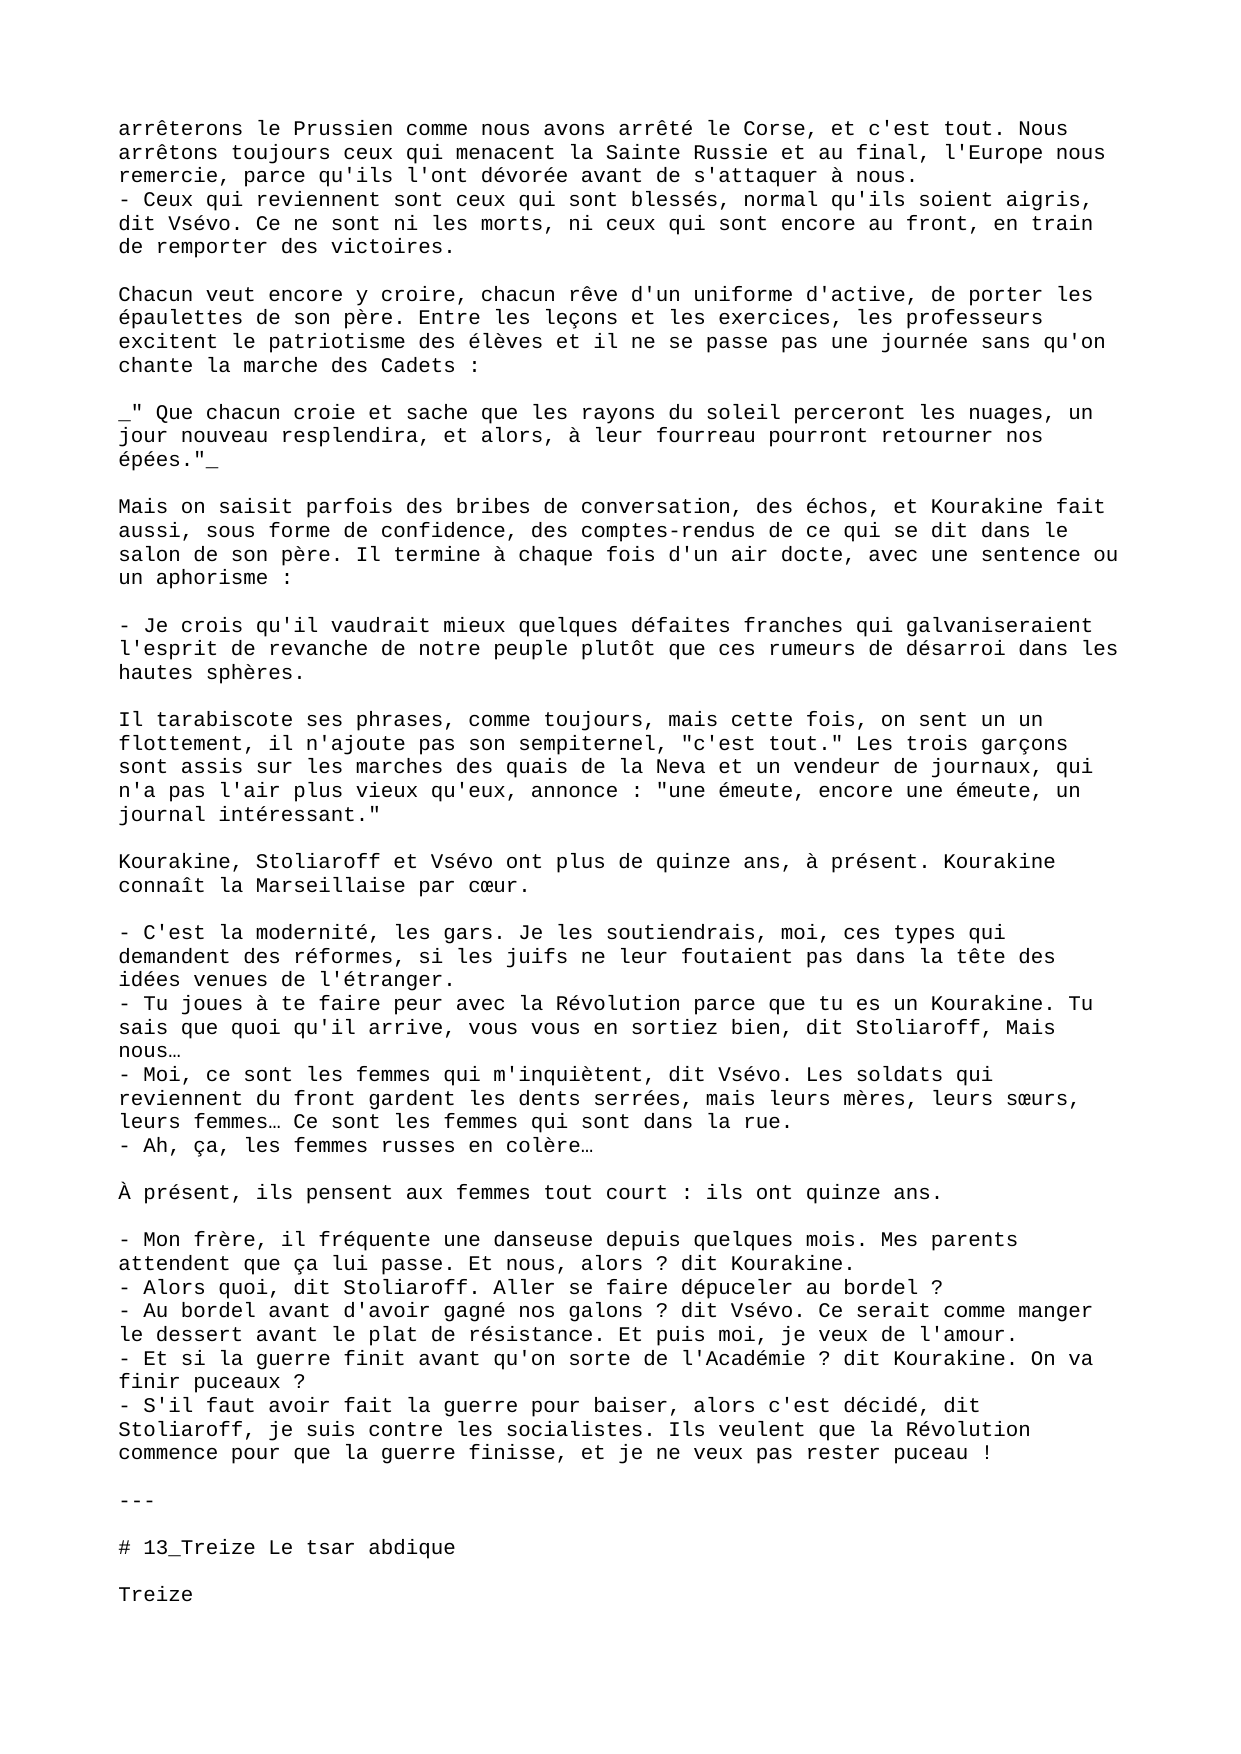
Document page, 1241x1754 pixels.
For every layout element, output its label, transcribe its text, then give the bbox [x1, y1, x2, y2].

text # 13_Treize Le tsar abdique [118, 1537, 1122, 1561]
text À présent, ils pensent aux femmes tout court : ils ont quinze ans. [118, 1182, 1122, 1206]
text Treize [118, 1584, 1122, 1608]
text Chacun veut encore y croire, chacun rêve d'un uniforme d'active, de porter les épaulettes de son père. Entre les leçons et les exercices, les professeurs excitent le patriotisme des élèves et il ne se passe pas une journée sans qu'on chante la marche des Cadets : [118, 284, 1122, 378]
text Mais on saisit parfois des bribes de conversation, des échos, et Kourakine fait aussi, sous forme de confidence, des comptes-rendus de ce qui se dit dans le salon de son père. Il termine à chaque fois d'un air docte, avec une sentence ou un aphorisme : [118, 496, 1122, 591]
text - C'est la modernité, les gars. Je les soutiendrais, moi, ces types qui demandent des réformes, si les juifs ne leur foutaient pas dans la tête des idées venues de l'étranger. [118, 922, 1122, 993]
text --- [118, 1489, 1122, 1513]
text - S'il faut avoir fait la guerre pour baiser, alors c'est décidé, dit Stoliaroff, je suis contre les socialistes. Ils veulent que la Révolution commence pour que la guerre finisse, et je ne veux pas rester puceau ! [118, 1395, 1122, 1466]
text - Ah, ça, les femmes russes en colère… [118, 1135, 1122, 1158]
text - Ceux qui reviennent sont ceux qui sont blessés, normal qu'ils soient aigris, dit Vsévo. Ce ne sont ni les morts, ni ceux qui sont encore au front, en train de remporter des victoires. [118, 189, 1122, 260]
text - Mon frère, il fréquente une danseuse depuis quelques mois. Mes parents attendent que ça lui passe. Et nous, alors ? dit Kourakine. [118, 1229, 1122, 1277]
text Kourakine, Stoliaroff et Vsévo ont plus de quinze ans, à présent. Kourakine connaît la Marseillaise par cœur. [118, 851, 1122, 898]
text Il tarabiscote ses phrases, comme toujours, mais cette fois, on sent un un flottement, il n'ajoute pas son sempiternel, "c'est tout." Les trois garçons sont assis sur les marches des quais de la Neva et un vendeur de journaux, qui n'a pas l'air plus vieux qu'eux, annonce : "une émeute, encore une émeute, un journal intéressant." [118, 709, 1122, 827]
text - Au bordel avant d'avoir gagné nos galons ? dit Vsévo. Ce serait comme manger le dessert avant le plat de résistance. Et puis moi, je veux de l'amour. [118, 1300, 1122, 1348]
text - Moi, ce sont les femmes qui m'inquiètent, dit Vsévo. Les soldats qui reviennent du front gardent les dents serrées, mais leurs mères, leurs sœurs, leurs femmes… Ce sont les femmes qui sont dans la rue. [118, 1064, 1122, 1135]
text arrêterons le Prussien comme nous avons arrêté le Corse, et c'est tout. Nous arrêtons toujours ceux qui menacent la Sainte Russie et au final, l'Europe nous remercie, parce qu'ils l'ont dévorée avant de s'attaquer à nous. [118, 118, 1122, 189]
text - Tu joues à te faire peur avec la Révolution parce que tu es un Kourakine. Tu sais que quoi qu'il arrive, vous vous en sortiez bien, dit Stoliaroff, Mais nous… [118, 993, 1122, 1064]
text - Alors quoi, dit Stoliaroff. Aller se faire dépuceler au bordel ? [118, 1277, 1122, 1300]
text - Je crois qu'il vaudrait mieux quelques défaites franches qui galvaniseraient l'esprit de revanche de notre peuple plutôt que ces rumeurs de désarroi dans les hautes sphères. [118, 615, 1122, 686]
text _" Que chacun croie et sache que les rayons du soleil perceront les nuages, un jour nouveau resplendira, et alors, à leur fourreau pourront retourner nos épées."_ [118, 402, 1122, 473]
text - Et si la guerre finit avant qu'on sorte de l'Académie ? dit Kourakine. On va finir puceaux ? [118, 1348, 1122, 1395]
